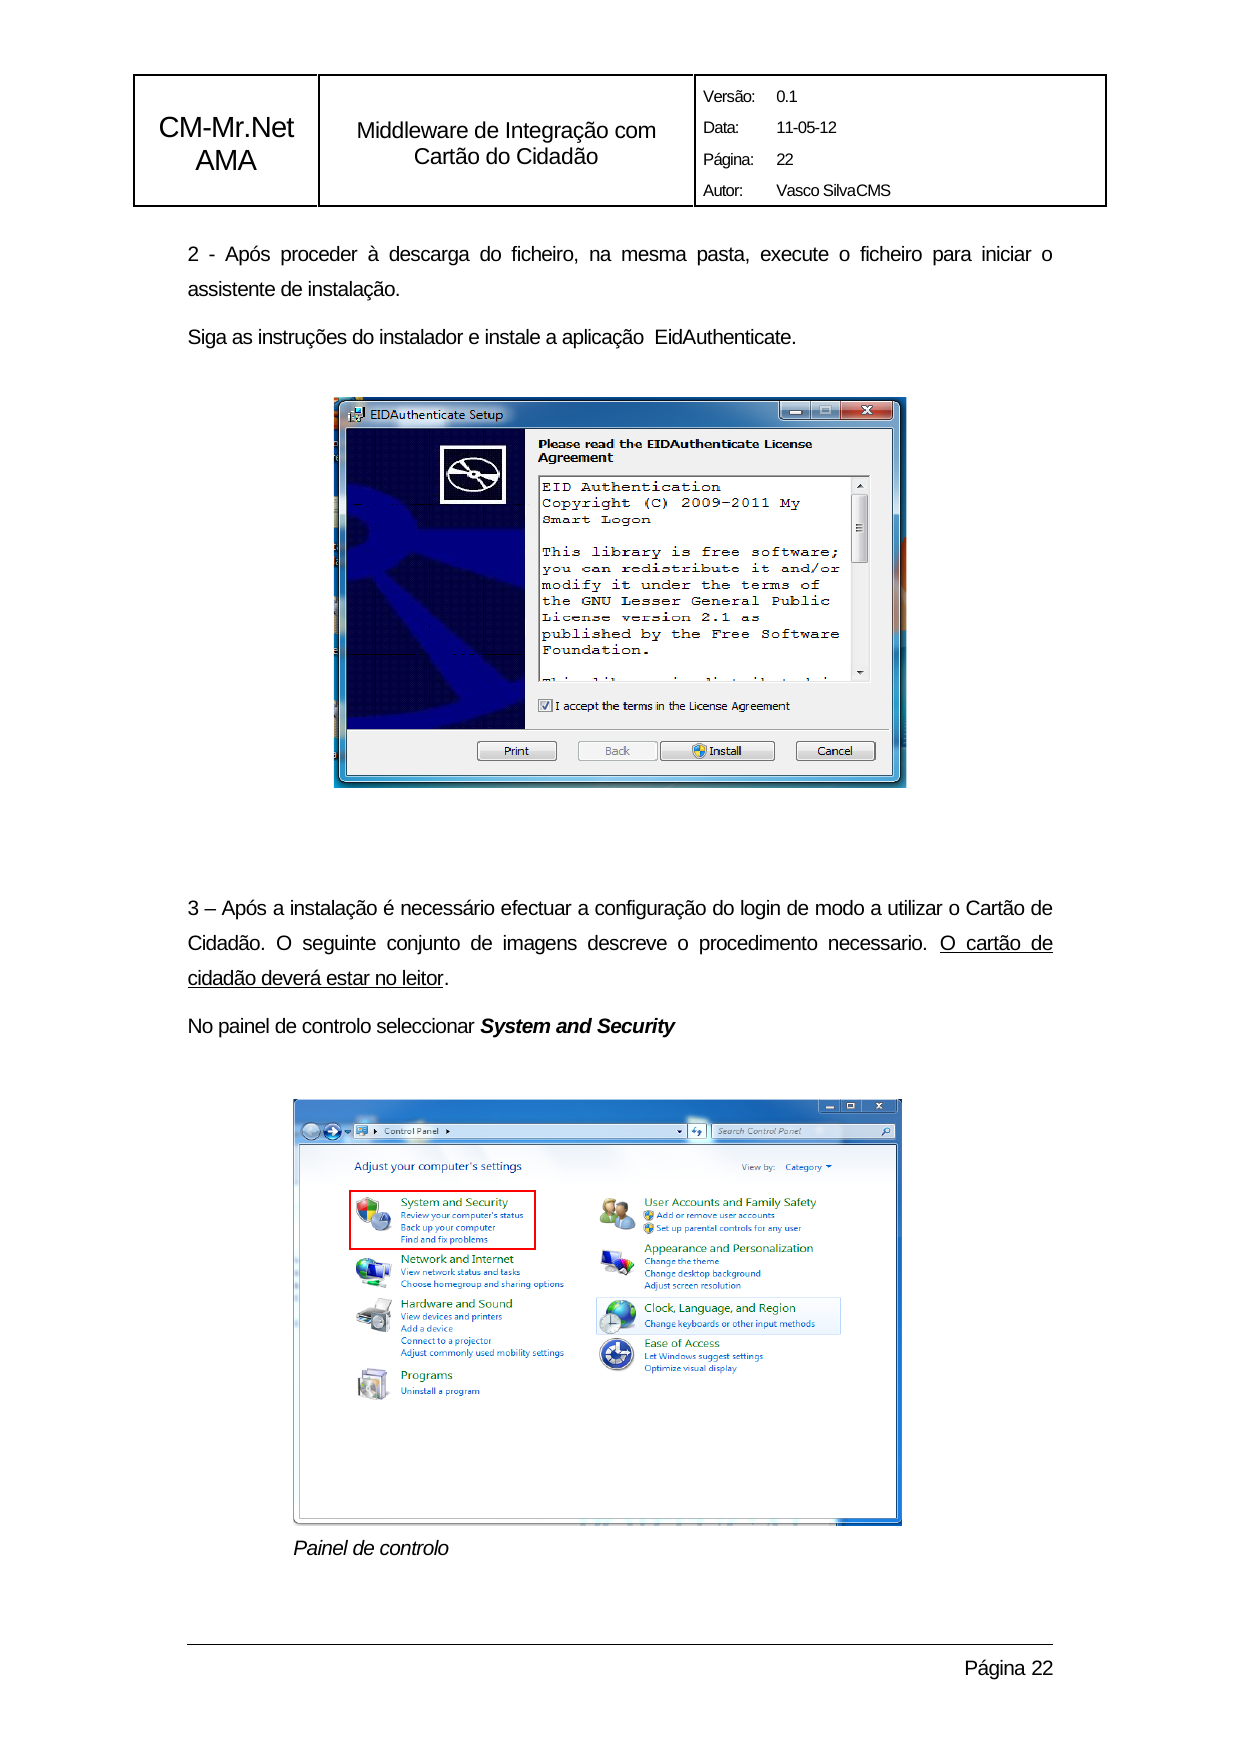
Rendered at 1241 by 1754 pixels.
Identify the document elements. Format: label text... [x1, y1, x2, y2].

text Siga as instruções do instalador e instale a aplicação EidAuthenticate. [187, 326, 1053, 349]
text No painel de controlo seleccionar System and Security [187, 1015, 1053, 1038]
text 3 – Após a instalação é necessário efectuar a configuração do login de modo a utilizar o Cartão de Cidadão. O seguinte conjunto de imagens descreve o procedimento necessario. O cartão de cidadão deverá estar no leitor. [187, 896, 1053, 990]
text 2 - Após proceder à descarga do ficheiro, na mesma pasta, execute o ficheiro para iniciar o assistente de instalação. [187, 242, 1053, 301]
picture [293, 1099, 902, 1526]
text Painel de controlo [293, 1099, 947, 1560]
picture [333, 397, 907, 788]
